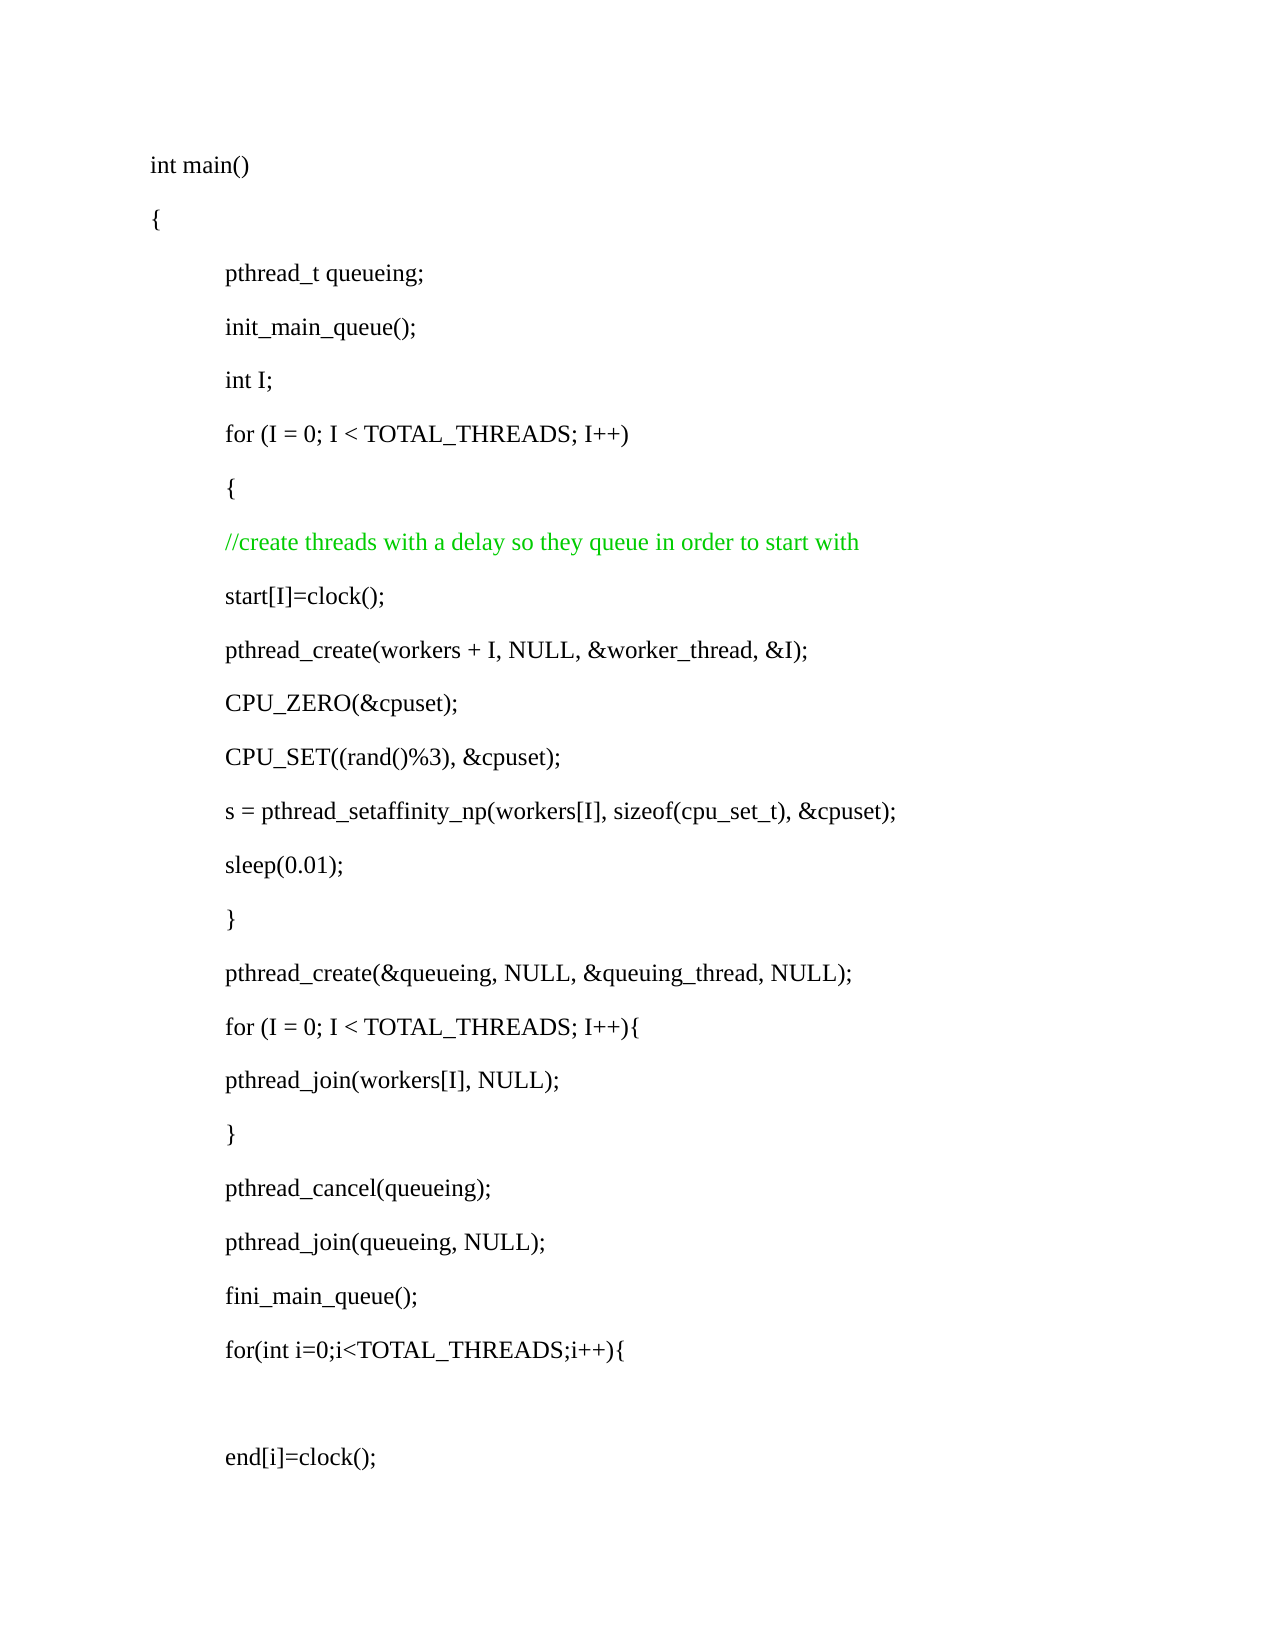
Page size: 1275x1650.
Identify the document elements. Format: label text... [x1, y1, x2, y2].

text pthread_t queueing; [150, 258, 1125, 286]
text pthread_join(queueing, NULL); [150, 1227, 1125, 1256]
text fini_main_queue(); [150, 1281, 1125, 1310]
text start[I]=clock(); [150, 581, 1125, 609]
text pthread_cancel(queueing); [150, 1173, 1125, 1202]
text s = pthread_setaffinity_np(workers[I], sizeof(cpu_set_t), &cpuset); [150, 796, 1125, 825]
text CPU_ZERO(&cpuset); [150, 688, 1125, 717]
text { [150, 204, 1125, 233]
text pthread_create(&queueing, NULL, &queuing_thread, NULL); [150, 958, 1125, 987]
text for (I = 0; I < TOTAL_THREADS; I++) [150, 419, 1125, 448]
text pthread_create(workers + I, NULL, &worker_thread, &I); [150, 635, 1125, 663]
text { [150, 473, 1125, 502]
text int main() [150, 150, 1125, 179]
text //create threads with a delay so they queue in order to start with [150, 527, 1125, 556]
text int I; [150, 365, 1125, 394]
text for (I = 0; I < TOTAL_THREADS; I++){ [150, 1012, 1125, 1040]
text init_main_queue(); [150, 312, 1125, 340]
text } [150, 1119, 1125, 1148]
text sleep(0.01); [150, 850, 1125, 879]
text end[i]=clock(); [150, 1442, 1125, 1471]
text CPU_SET((rand()%3), &cpuset); [150, 742, 1125, 771]
text pthread_join(workers[I], NULL); [150, 1066, 1125, 1094]
text } [150, 904, 1125, 933]
text for(int i=0;i<TOTAL_THREADS;i++){ [150, 1335, 1125, 1363]
